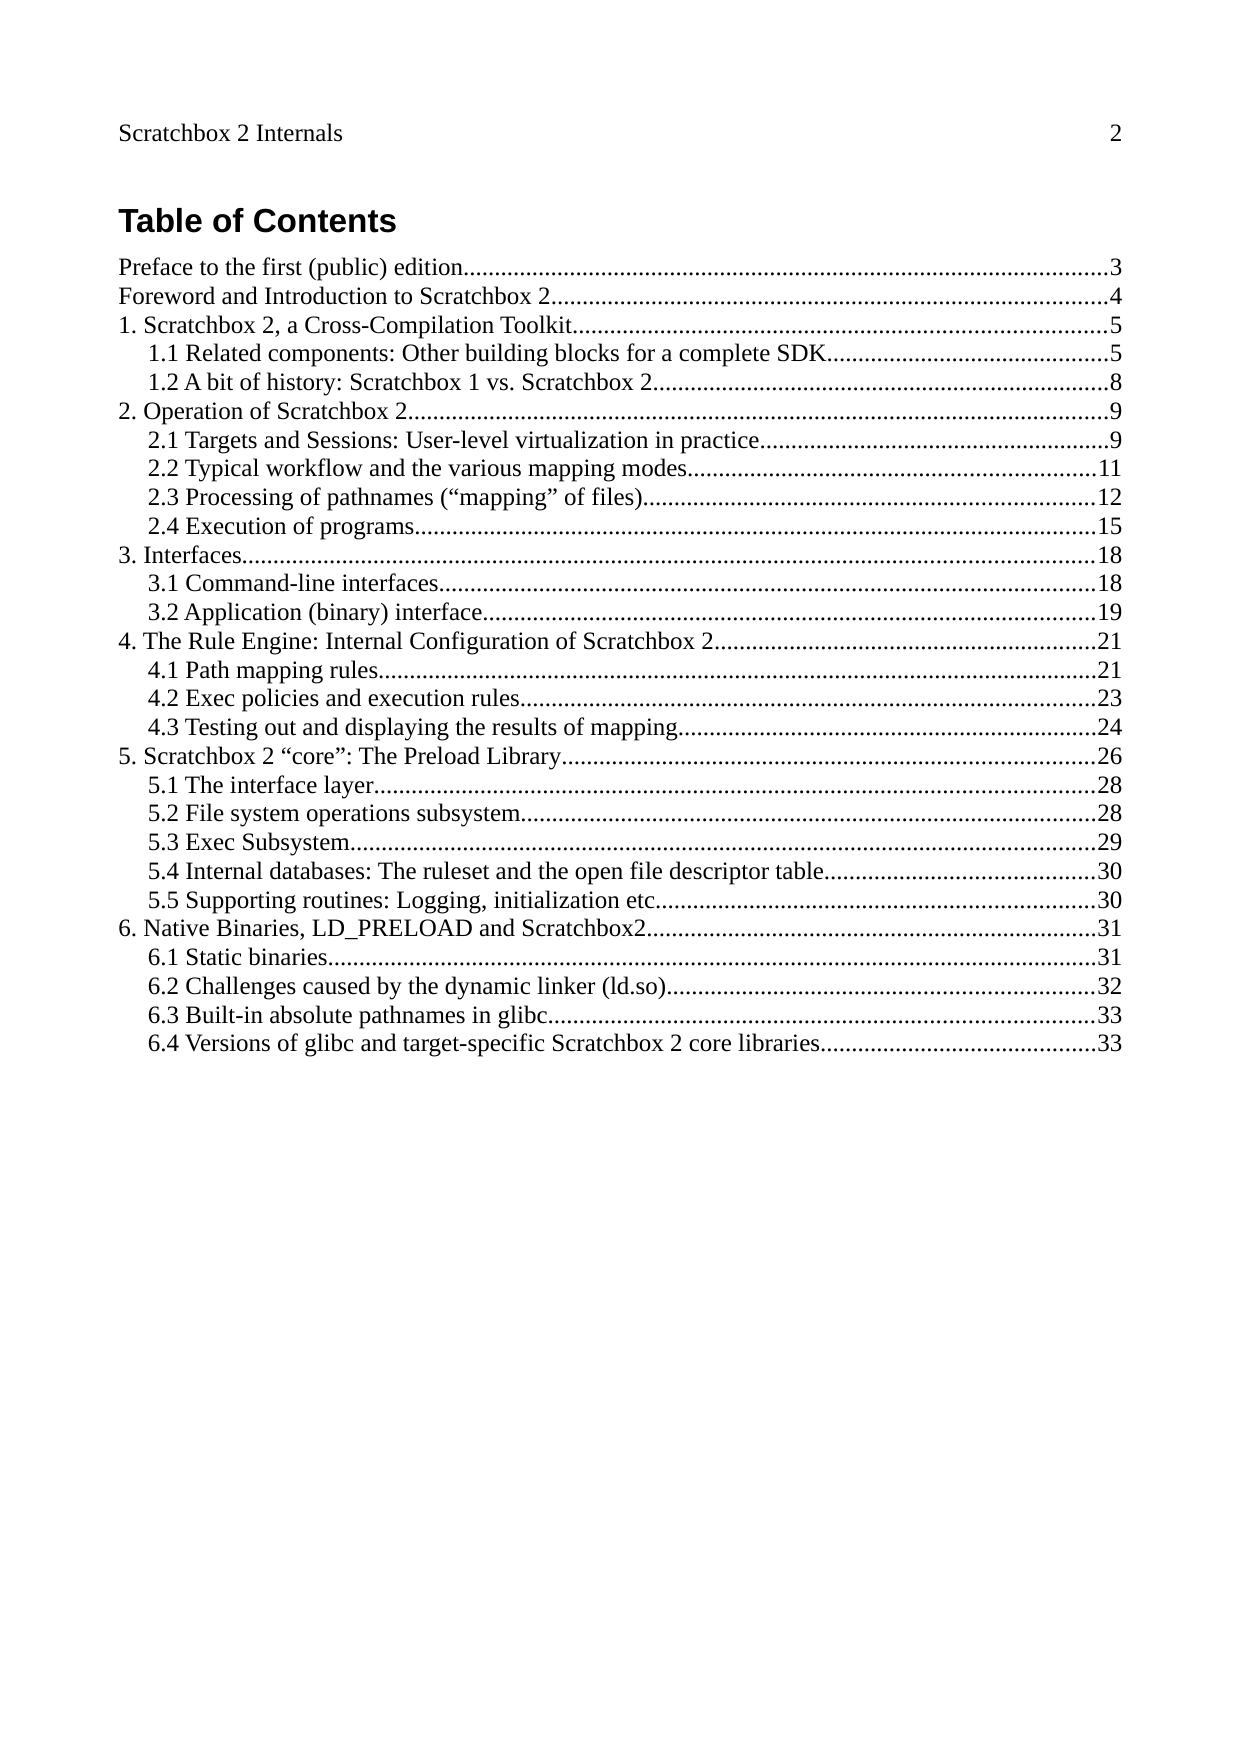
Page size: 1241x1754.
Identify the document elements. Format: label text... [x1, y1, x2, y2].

text 3. Interfaces 18 [118, 540, 1122, 568]
text 5.3 Exec Subsystem 29 [148, 827, 1122, 856]
text 2.1 Targets and Sessions: User-level virtualization in practice 9 [148, 425, 1122, 453]
text 2.4 Execution of programs 15 [148, 511, 1122, 540]
text 2.3 Processing of pathnames (“mapping” of files) 12 [148, 482, 1122, 511]
text 5.1 The interface layer 28 [148, 770, 1122, 798]
subtitle Table of Contents [118, 201, 1122, 240]
text 4.1 Path mapping rules 21 [148, 655, 1122, 683]
text 6.1 Static binaries 31 [148, 942, 1122, 971]
text 6.3 Built-in absolute pathnames in glibc 33 [148, 1000, 1122, 1028]
text 6.2 Challenges caused by the dynamic linker (ld.so) 32 [148, 971, 1122, 1000]
text 1.1 Related components: Other building blocks for a complete SDK 5 [148, 338, 1122, 367]
text Foreword and Introduction to Scratchbox 2 4 [118, 281, 1122, 310]
text 5.5 Supporting routines: Logging, initialization etc. 30 [148, 885, 1122, 913]
text 2.2 Typical workflow and the various mapping modes 11 [148, 453, 1122, 482]
text 6.4 Versions of glibc and target-specific Scratchbox 2 core libraries 33 [148, 1028, 1122, 1057]
text 5.4 Internal databases: The ruleset and the open file descriptor table 30 [148, 856, 1122, 885]
text 5.2 File system operations subsystem 28 [148, 798, 1122, 827]
text 2. Operation of Scratchbox 2 9 [118, 396, 1122, 425]
text 5. Scratchbox 2 “core”: The Preload Library 26 [118, 741, 1122, 770]
text 4.3 Testing out and displaying the results of mapping 24 [148, 712, 1122, 741]
text 1.2 A bit of history: Scratchbox 1 vs. Scratchbox 2 8 [148, 367, 1122, 396]
text 6. Native Binaries, LD_PRELOAD and Scratchbox2 31 [118, 913, 1122, 942]
text 3.2 Application (binary) interface 19 [148, 597, 1122, 626]
text 1. Scratchbox 2, a Cross-Compilation Toolkit 5 [118, 310, 1122, 338]
text 4.2 Exec policies and execution rules 23 [148, 683, 1122, 712]
text Preface to the first (public) edition 3 [118, 252, 1122, 281]
text 3.1 Command-line interfaces 18 [148, 568, 1122, 597]
text 4. The Rule Engine: Internal Configuration of Scratchbox 2 21 [118, 626, 1122, 655]
